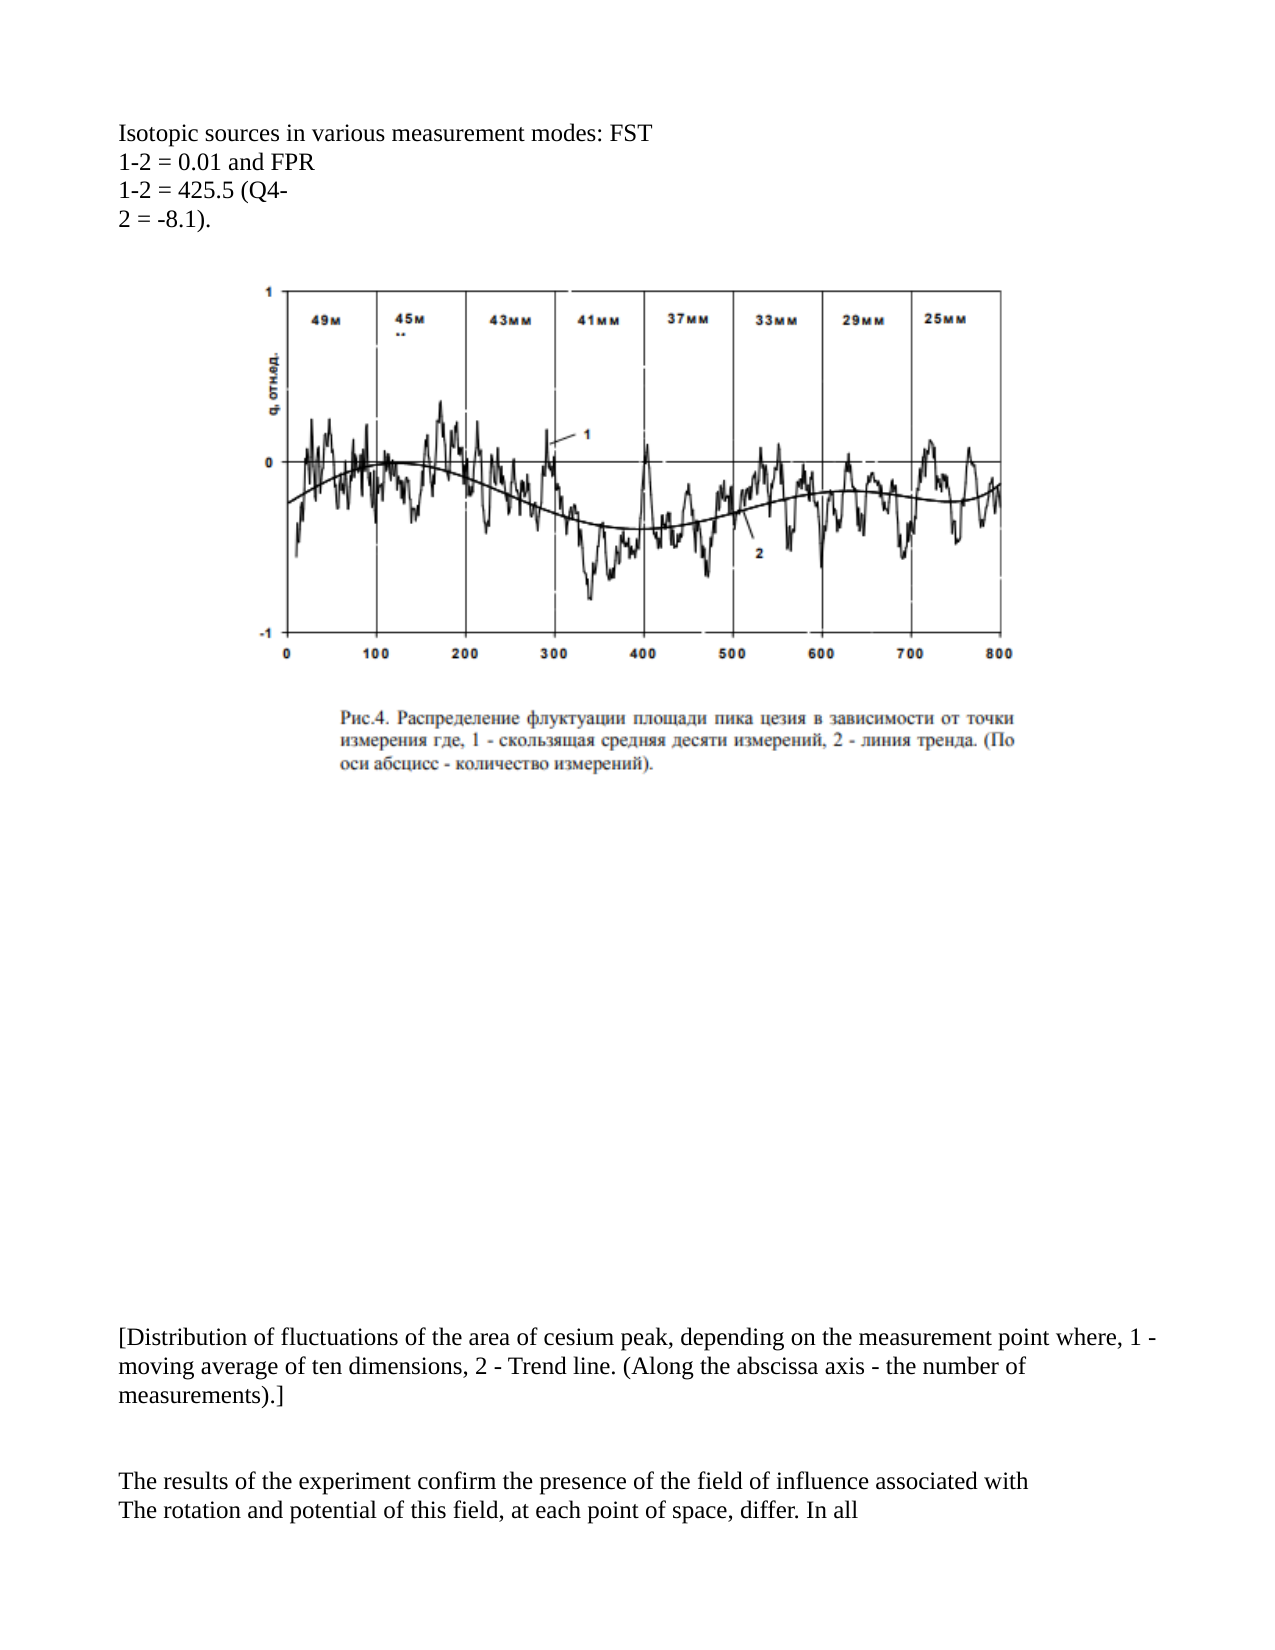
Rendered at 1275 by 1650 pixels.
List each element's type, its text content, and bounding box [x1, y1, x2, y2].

text 2 = -8.1). [118, 204, 1157, 233]
text 1-2 = 0.01 and FPR [118, 147, 1157, 176]
picture [245, 261, 1030, 776]
text The results of the experiment confirm the presence of the field of influence associated with [118, 1466, 1157, 1495]
text [Distribution of fluctuations of the area of cesium peak, depending on the measurement point where, 1 - moving average of ten dimensions, 2 - Trend line. (Along the abscissa axis - the number of measurements).] [118, 1322, 1157, 1408]
text The rotation and potential of this field, at each point of space, differ. In all [118, 1495, 1157, 1523]
text 1-2 = 425.5 (Q4- [118, 176, 1157, 204]
text Isotopic sources in various measurement modes: FST [118, 118, 1157, 147]
